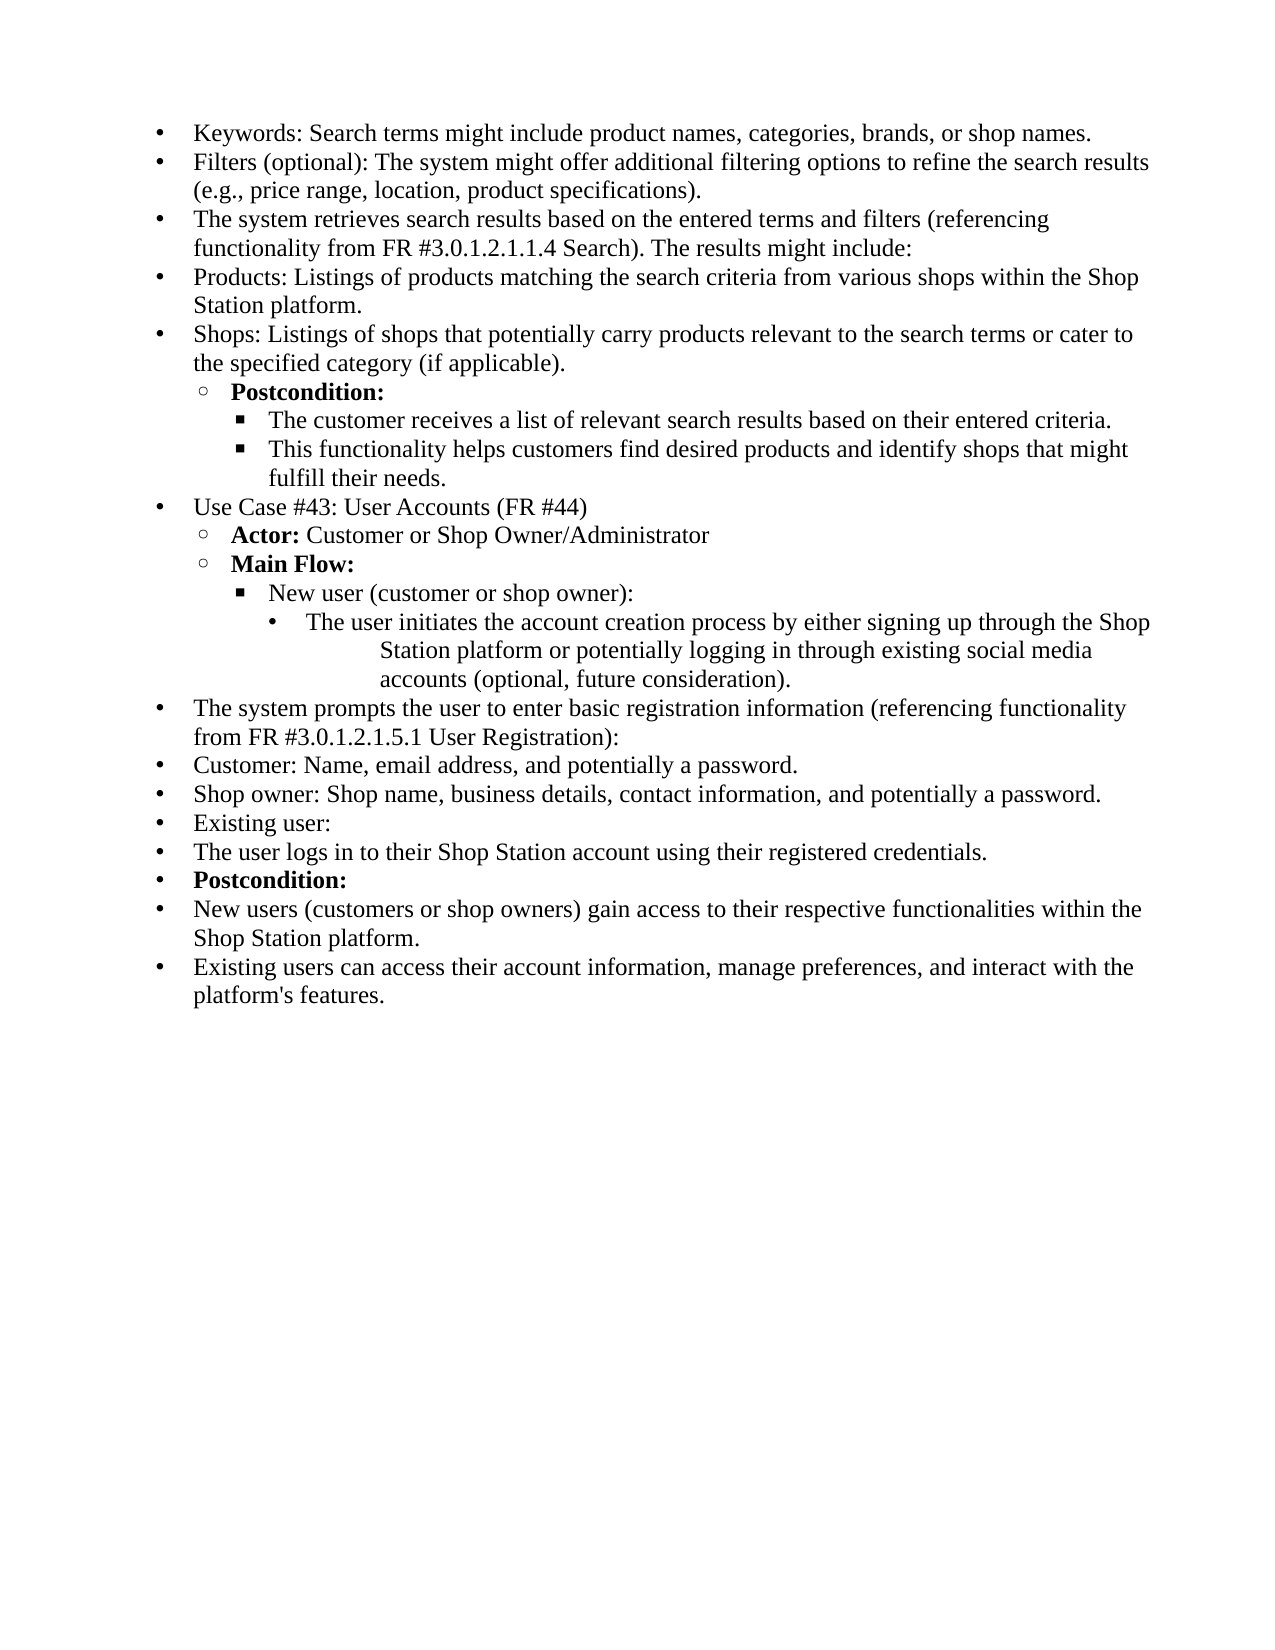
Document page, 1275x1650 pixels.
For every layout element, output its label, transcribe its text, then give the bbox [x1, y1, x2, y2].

list The user logs in to their Shop Station account using their registered credentials. [156, 837, 1157, 866]
list Existing users can access their account information, manage preferences, and interact with the platform's features. [156, 952, 1157, 1009]
list Use Case #43: User Accounts (FR #44) [156, 492, 1157, 521]
list This functionality helps customers find desired products and identify shops that might fulfill their needs. [231, 434, 1157, 492]
list Postcondition: [156, 866, 1157, 894]
list Shop owner: Shop name, business details, contact information, and potentially a password. [156, 779, 1157, 808]
list Keywords: Search terms might include product names, categories, brands, or shop names. [156, 118, 1157, 147]
list New user (customer or shop owner): [231, 578, 1157, 607]
list Products: Listings of products matching the search criteria from various shops within the Shop Station platform. [156, 262, 1157, 319]
list Filters (optional): The system might offer additional filtering options to refine the search results (e.g., price range, location, product specifications). [156, 147, 1157, 204]
list The user initiates the account creation process by either signing up through the Shop Station platform or potentially logging in through existing social media accounts (optional, future consideration). [268, 607, 1157, 693]
list Customer: Name, email address, and potentially a password. [156, 751, 1157, 779]
list The system prompts the user to enter basic registration information (referencing functionality from FR #3.0.1.2.1.5.1 User Registration): [156, 693, 1157, 751]
list The system retrieves search results based on the entered terms and filters (referencing functionality from FR #3.0.1.2.1.1.4 Search). The results might include: [156, 204, 1157, 262]
list Actor: Customer or Shop Owner/Administrator [193, 521, 1157, 549]
list Existing user: [156, 808, 1157, 837]
list The customer receives a list of relevant search results based on their entered criteria. [231, 406, 1157, 434]
list Postcondition: [193, 377, 1157, 406]
list Shops: Listings of shops that potentially carry products relevant to the search terms or cater to the specified category (if applicable). [156, 319, 1157, 377]
list Main Flow: [193, 549, 1157, 578]
list New users (customers or shop owners) gain access to their respective functionalities within the Shop Station platform. [156, 894, 1157, 952]
